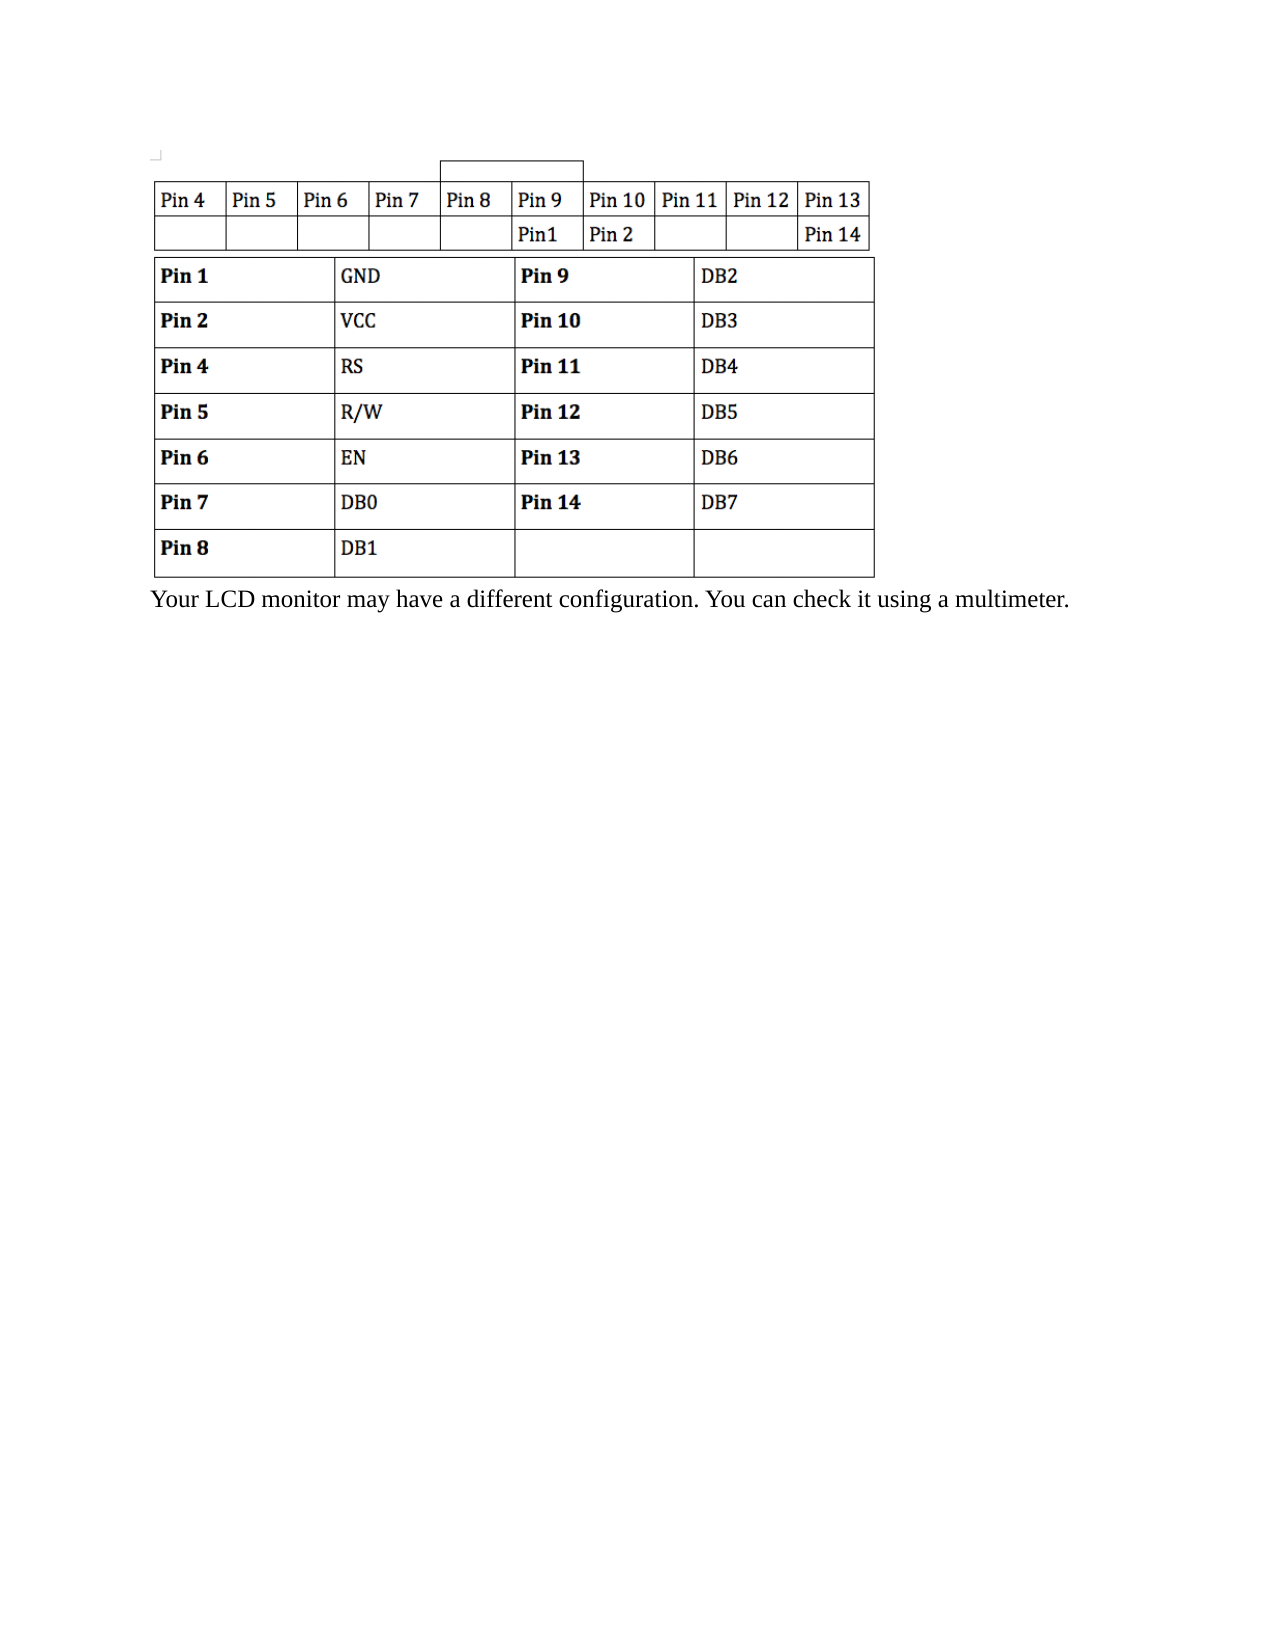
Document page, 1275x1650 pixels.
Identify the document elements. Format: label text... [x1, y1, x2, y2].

text Your LCD monitor may have a different configuration. You can check it using a multimeter. [150, 584, 1125, 613]
